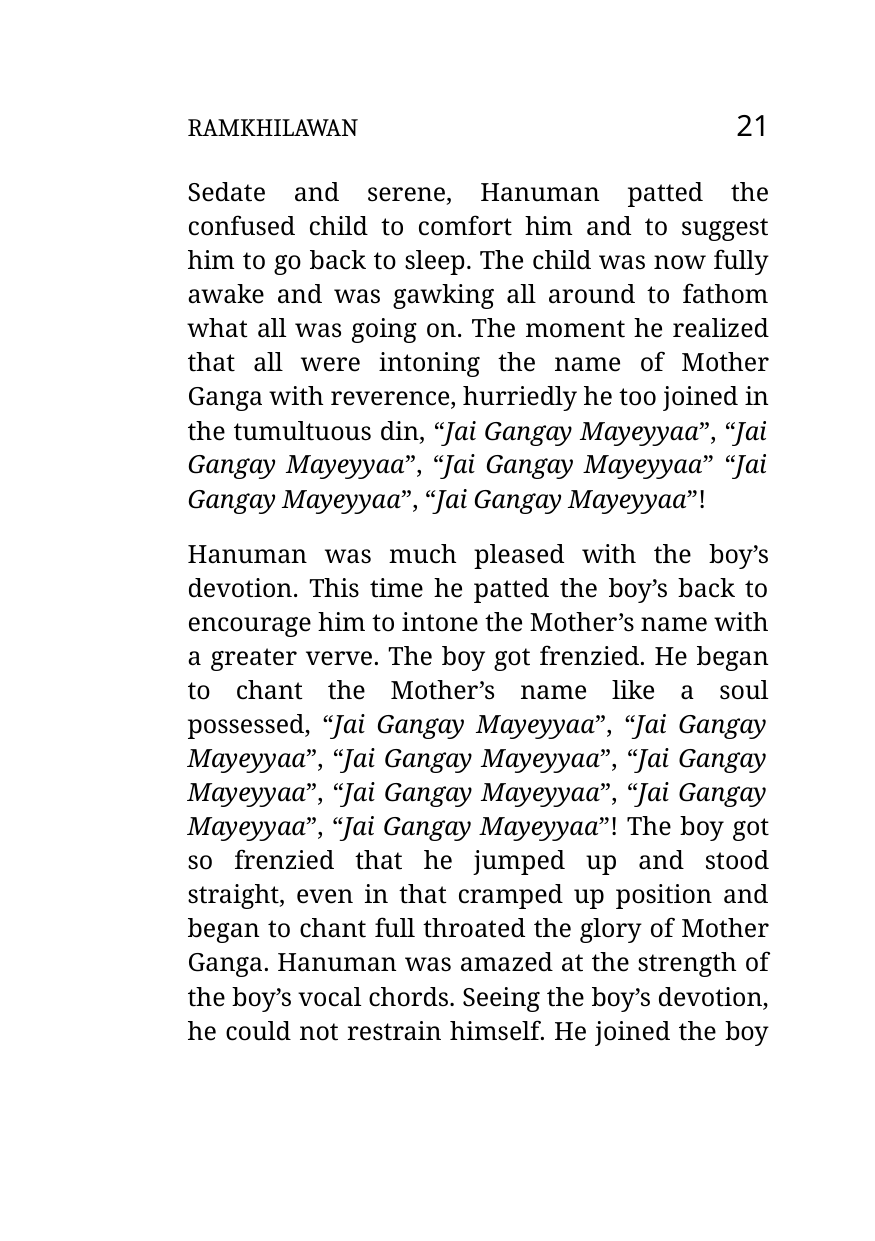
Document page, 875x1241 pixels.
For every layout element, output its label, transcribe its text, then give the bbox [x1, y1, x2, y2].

text Hanuman was much pleased with the boy’s devotion. This time he patted the boy’s back to encourage him to intone the Mother’s name with a greater verve. The boy got frenzied. He began to chant the Mother’s name like a soul possessed, “Jai Gangay Mayeyyaa”, “Jai Gangay Mayeyyaa”, “Jai Gangay Mayeyyaa”, “Jai Gangay Mayeyyaa”, “Jai Gangay Mayeyyaa”, “Jai Gangay Mayeyyaa”, “Jai Gangay Mayeyyaa”! The boy got so frenzied that he jumped up and stood straight, even in that cramped up position and began to chant full throated the glory of Mother Ganga. Hanuman was amazed at the strength of the boy’s vocal chords. Seeing the boy’s devotion, he could not restrain himself. He joined the boy [187, 536, 769, 1047]
text Sedate and serene, Hanuman patted the confused child to comfort him and to suggest him to go back to sleep. The child was now fully awake and was gawking all around to fathom what all was going on. The moment he realized that all were intoning the name of Mother Ganga with reverence, hurriedly he too joined in the tumultuous din, “Jai Gangay Mayeyyaa”, “Jai Gangay Mayeyyaa”, “Jai Gangay Mayeyyaa” “Jai Gangay Mayeyyaa”, “Jai Gangay Mayeyyaa”! [187, 175, 769, 515]
